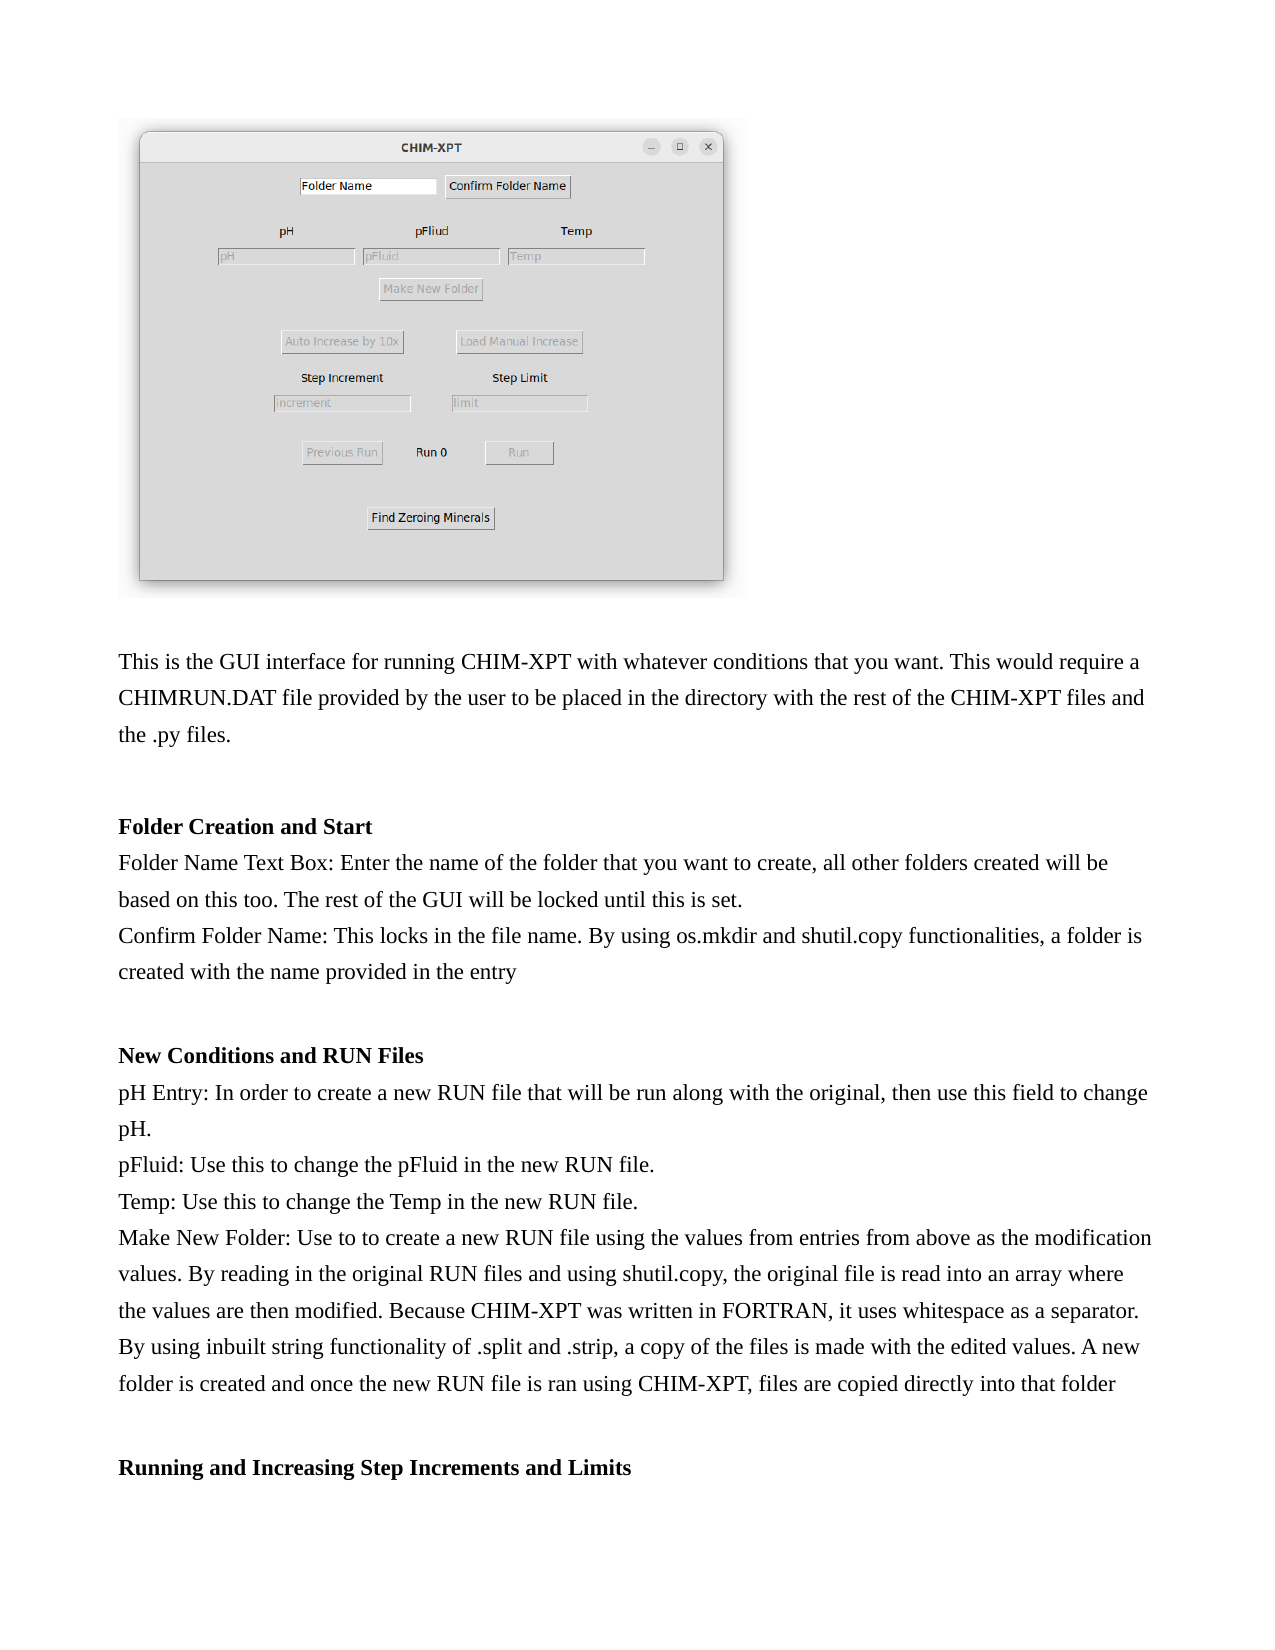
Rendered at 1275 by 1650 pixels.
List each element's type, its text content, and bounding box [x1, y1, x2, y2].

subtitle This is the GUI interface for running CHIM-XPT with whatever conditions that you want. This would require a CHIMRUN.DAT file provided by the user to be placed in the directory with the rest of the CHIM-XPT files and the .py files. [118, 648, 1157, 747]
text Folder Creation and Start [118, 813, 1157, 839]
text pFluid: Use this to change the pFluid in the new RUN file. [118, 1151, 1157, 1178]
picture [118, 118, 748, 598]
text Confirm Folder Name: This locks in the file name. By using os.mkdir and shutil.copy functionalities, a folder is created with the name provided in the entry [118, 922, 1157, 985]
text pH Entry: In order to create a new RUN file that will be run along with the original, then use this field to change pH. [118, 1079, 1157, 1141]
text Running and Increasing Step Increments and Limits [118, 1453, 1157, 1480]
text New Conditions and RUN Files [118, 1042, 1157, 1069]
text Folder Name Text Box: Enter the name of the folder that you want to create, all other folders created will be based on this too. The rest of the GUI will be locked until this is set. [118, 849, 1157, 912]
text Temp: Use this to change the Temp in the new RUN file. [118, 1188, 1157, 1214]
text Make New Folder: Use to to create a new RUN file using the values from entries from above as the modification values. By reading in the original RUN files and using shutil.copy, the original file is read into an array where the values are then modified. Because CHIM-XPT was written in FORTRAN, it uses whitespace as a separator. By using inbuilt string functionality of .split and .strip, a copy of the files is made with the edited values. A new folder is created and once the new RUN file is ran using CHIM-XPT, files are copied directly into that folder [118, 1224, 1157, 1396]
